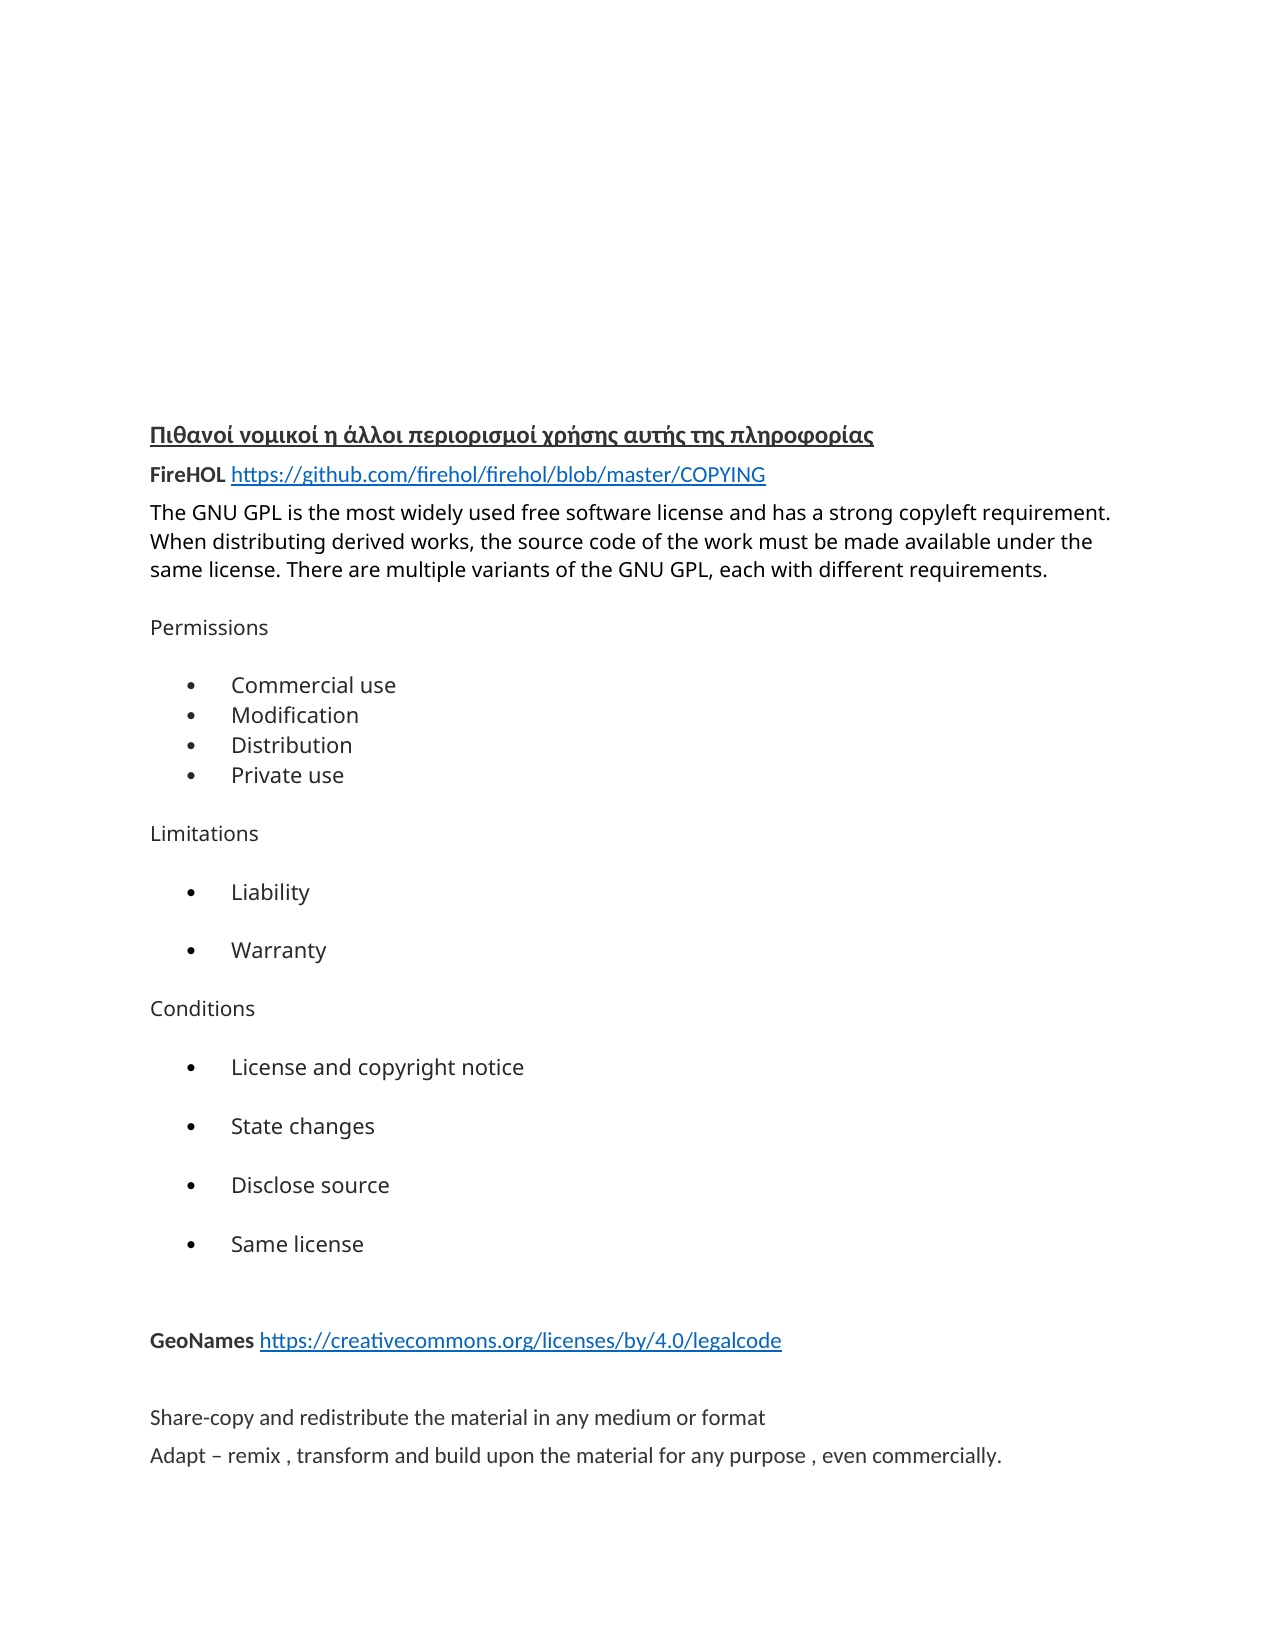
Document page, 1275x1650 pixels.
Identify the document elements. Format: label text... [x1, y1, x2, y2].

text Share-copy and redistribute the material in any medium or format [150, 1403, 1125, 1431]
text The GNU GPL is the most widely used free software license and has a strong copyleft requirement. When distributing derived works, the source code of the work must be made available under the same license. There are multiple variants of the GNU GPL, each with different requirements. [150, 498, 1125, 584]
list State changes [187, 1111, 1125, 1141]
list Disclose source [187, 1170, 1125, 1200]
list Liability [187, 876, 1125, 906]
list Warranty [187, 935, 1125, 965]
text Πιθανοί νομικοί η άλλοι περιορισμοί χρήσης αυτής της πληροφορίας [150, 419, 1125, 449]
subtitle Limitations [150, 819, 1125, 847]
text FireHOL https://github.com/firehol/firehol/blob/master/COPYING [150, 460, 1125, 488]
list License and copyright notice [187, 1052, 1125, 1082]
list Commercial use [187, 671, 1125, 700]
subtitle Permissions [150, 613, 1125, 641]
subtitle Conditions [150, 994, 1125, 1023]
list Modification [187, 700, 1125, 730]
list Distribution [187, 730, 1125, 760]
text Adapt – remix , transform and build upon the material for any purpose , even commercially. [150, 1442, 1125, 1469]
list Private use [187, 760, 1125, 790]
list Same license [187, 1229, 1125, 1259]
text GeoNames https://creativecommons.org/licenses/by/4.0/legalcode [150, 1326, 1125, 1354]
